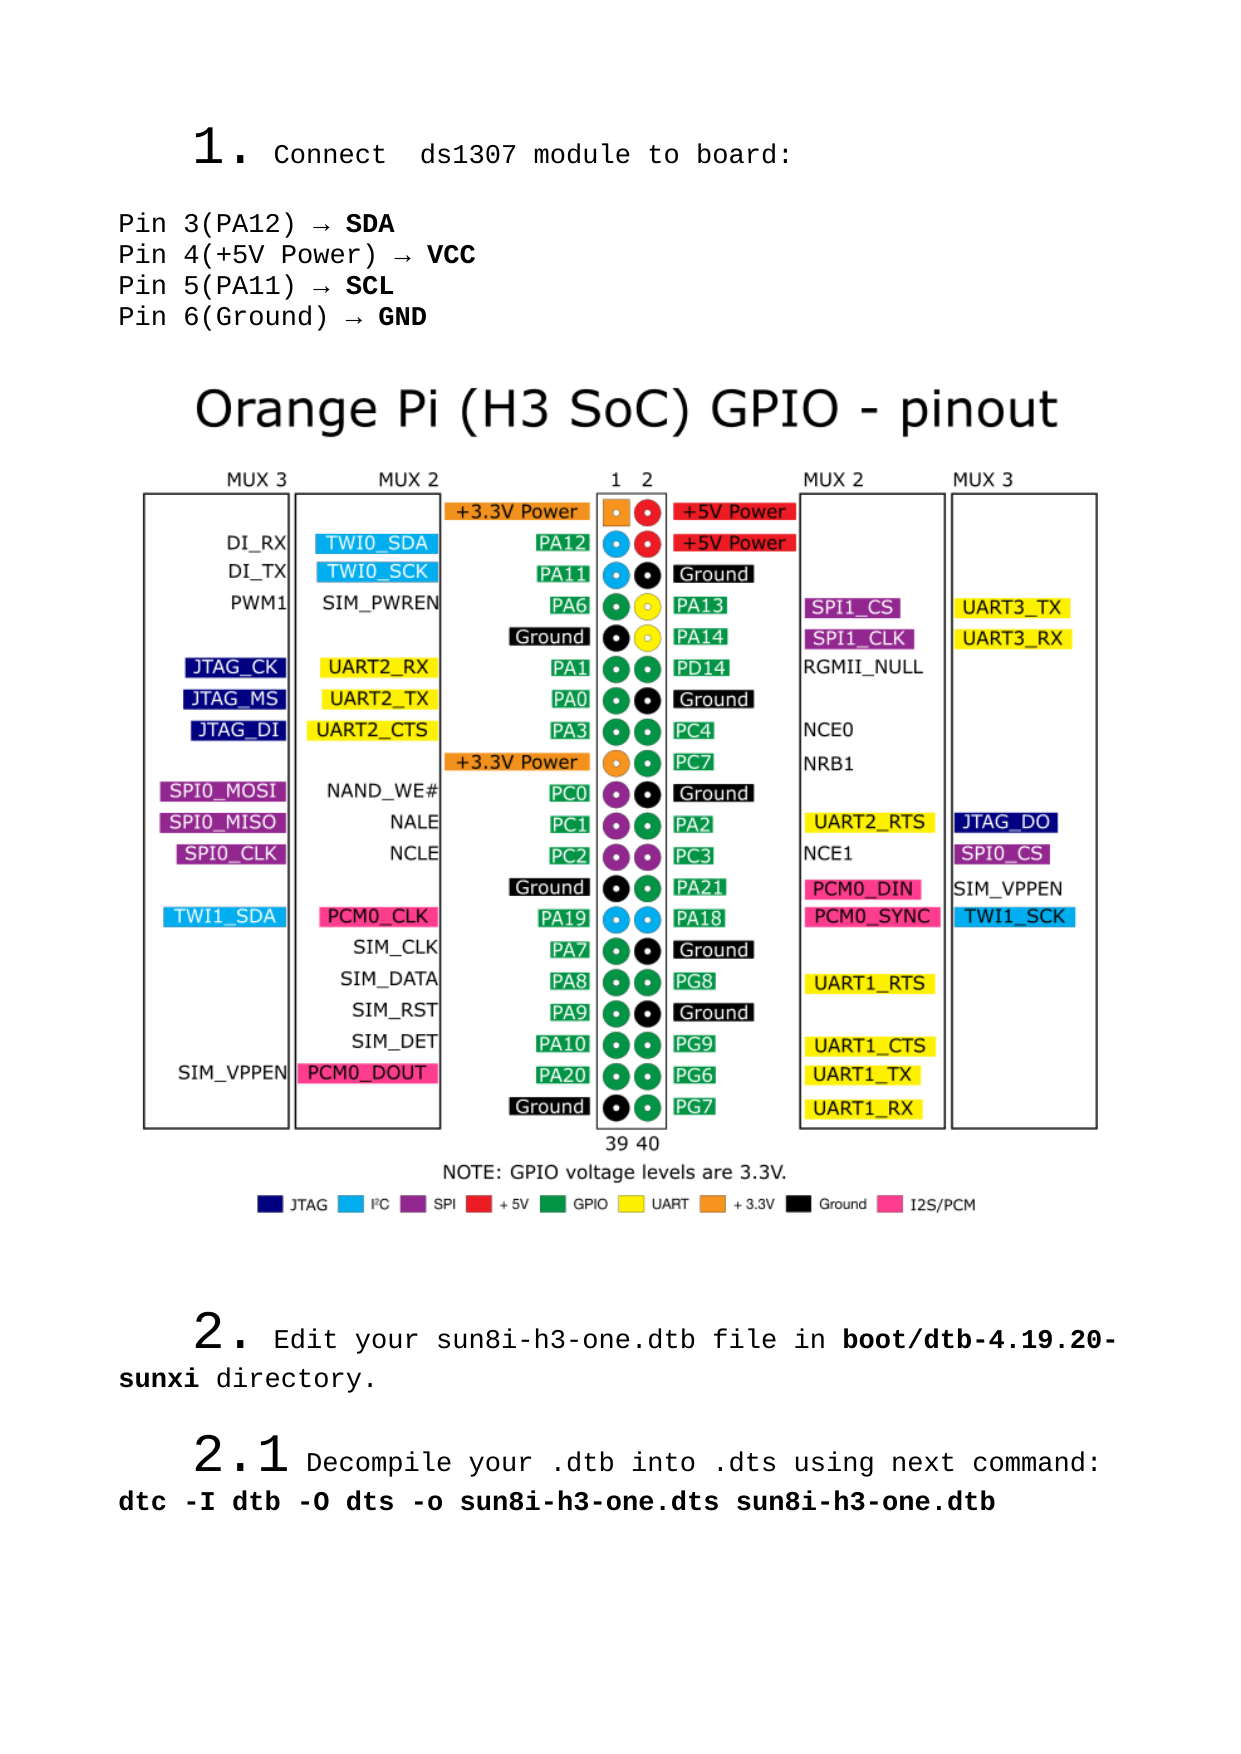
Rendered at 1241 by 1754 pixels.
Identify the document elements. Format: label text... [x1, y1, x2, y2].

text 2. Edit your sun8i-h3-one.dtb file in boot/dtb-4.19.20-sunxi directory. [118, 1304, 1122, 1396]
text 1. Connect ds1307 module to board: [118, 118, 1122, 179]
text Pin 5(PA11) → SCL [118, 272, 1122, 302]
text 2.1 Decompile your .dtb into .dts using next command: [118, 1427, 1122, 1488]
text Pin 6(Ground) → GND [118, 302, 1122, 333]
text Pin 4(+5V Power) → VCC [118, 241, 1122, 272]
text Pin 3(PA12) → SDA [118, 210, 1122, 241]
picture [118, 363, 1123, 1243]
text dtc -I dtb -O dts -o sun8i-h3-one.dts sun8i-h3-one.dtb [118, 1488, 1122, 1519]
